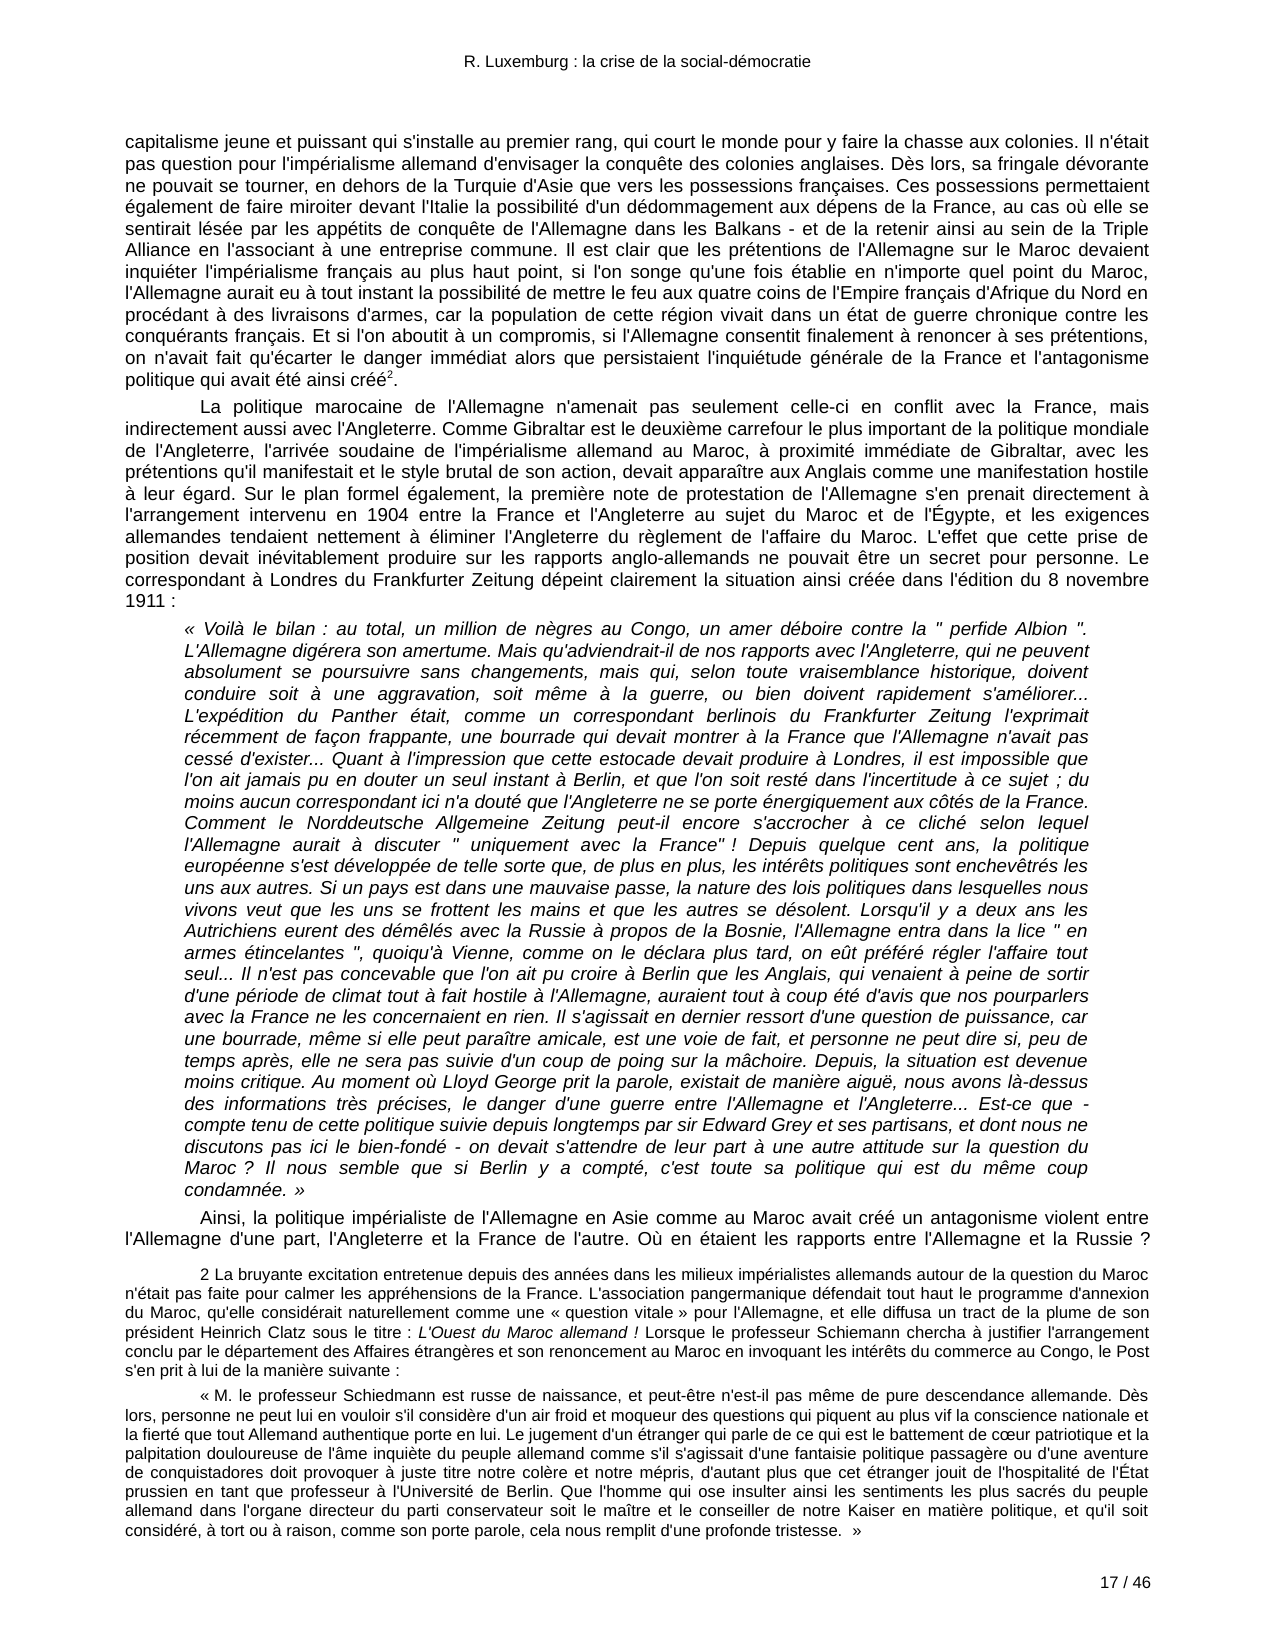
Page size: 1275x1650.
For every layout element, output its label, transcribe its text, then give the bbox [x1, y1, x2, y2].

text La politique marocaine de l'Allemagne n'amenait pas seulement celle-ci en conflit avec la France, mais indirectement aussi avec l'Angleterre. Comme Gibraltar est le deuxième carrefour le plus important de la politique mondiale de l'Angleterre, l'arrivée soudaine de l'impérialisme allemand au Maroc, à proximité immédiate de Gibraltar, avec les prétentions qu'il manifestait et le style brutal de son action, devait apparaître aux Anglais comme une manifestation hostile à leur égard. Sur le plan formel également, la première note de protestation de l'Allemagne s'en prenait directement à l'arrangement intervenu en 1904 entre la France et l'Angleterre au sujet du Maroc et de l'Égypte, et les exigences allemandes tendaient nettement à éliminer l'Angleterre du règlement de l'affaire du Maroc. L'effet que cette prise de position devait inévitablement produire sur les rapports anglo-allemands ne pouvait être un secret pour personne. Le correspondant à Londres du Frankfurter Zeitung dépeint clairement la situation ainsi créée dans l'édition du 8 novembre 1911 : [125, 396, 1150, 612]
text « Voilà le bilan : au total, un million de nègres au Congo, un amer déboire contre la " perfide Albion ". L'Allemagne digérera son amertume. Mais qu'adviendrait-il de nos rapports avec l'Angleterre, qui ne peuvent absolument se poursuivre sans changements, mais qui, selon toute vraisemblance historique, doivent conduire soit à une aggravation, soit même à la guerre, ou bien doivent rapidement s'améliorer... L'expédition du Panther était, comme un correspondant berlinois du Frankfurter Zeitung l'exprimait récemment de façon frappante, une bourrade qui devait montrer à la France que l'Allemagne n'avait pas cessé d'exister... Quant à l'impression que cette estocade devait produire à Londres, il est impossible que l'on ait jamais pu en douter un seul instant à Berlin, et que l'on soit resté dans l'incertitude à ce sujet ; du moins aucun correspondant ici n'a douté que l'Angleterre ne se porte énergiquement aux côtés de la France. Comment le Norddeutsche Allgemeine Zeitung peut-il encore s'accrocher à ce cliché selon lequel l'Allemagne aurait à discuter " uniquement avec la France" ! Depuis quelque cent ans, la politique européenne s'est développée de telle sorte que, de plus en plus, les intérêts politiques sont enchevêtrés les uns aux autres. Si un pays est dans une mauvaise passe, la nature des lois politiques dans lesquelles nous vivons veut que les uns se frottent les mains et que les autres se désolent. Lorsqu'il y a deux ans les Autrichiens eurent des démêlés avec la Russie à propos de la Bosnie, l'Allemagne entra dans la lice " en armes étincelantes ", quoiqu'à Vienne, comme on le déclara plus tard, on eût préféré régler l'affaire tout seul... Il n'est pas concevable que l'on ait pu croire à Berlin que les Anglais, qui venaient à peine de sortir d'une période de climat tout à fait hostile à l'Allemagne, auraient tout à coup été d'avis que nos pourparlers avec la France ne les concernaient en rien. Il s'agissait en dernier ressort d'une question de puissance, car une bourrade, même si elle peut paraître amicale, est une voie de fait, et personne ne peut dire si, peu de temps après, elle ne sera pas suivie d'un coup de poing sur la mâchoire. Depuis, la situation est devenue moins critique. Au moment où Lloyd George prit la parole, existait de manière aiguë, nous avons là-dessus des informations très précises, le danger d'une guerre entre l'Allemagne et l'Angleterre... Est-ce que - compte tenu de cette politique suivie depuis longtemps par sir Edward Grey et ses partisans, et dont nous ne discutons pas ici le bien-fondé - on devait s'attendre de leur part à une autre attitude sur la question du Maroc ? Il nous semble que si Berlin y a compté, c'est toute sa politique qui est du même coup condamnée. » [184, 618, 1091, 1200]
text Ainsi, la politique impérialiste de l'Allemagne en Asie comme au Maroc avait créé un antagonisme violent entre l'Allemagne d'une part, l'Angleterre et la France de l'autre. Où en étaient les rapports entre l'Allemagne et la Russie ? [125, 1207, 1150, 1250]
text « M. le professeur Schiedmann est russe de naissance, et peut-être n'est-il pas même de pure descendance allemande. Dès lors, personne ne peut lui en vouloir s'il considère d'un air froid et moqueur des questions qui piquent au plus vif la conscience nationale et la fierté que tout Allemand authentique porte en lui. Le jugement d'un étranger qui parle de ce qui est le battement de cœur patriotique et la palpitation douloureuse de l'âme inquiète du peuple allemand comme s'il s'agissait d'une fantaisie politique passagère ou d'une aventure de conquistadores doit provoquer à juste titre notre colère et notre mépris, d'autant plus que cet étranger jouit de l'hospitalité de l'État prussien en tant que professeur à l'Université de Berlin. Que l'homme qui ose insulter ainsi les sentiments les plus sacrés du peuple allemand dans l'organe directeur du parti conservateur soit le maître et le conseiller de notre Kaiser en matière politique, et qu'il soit considéré, à tort ou à raison, comme son porte parole, cela nous remplit d'une profonde tristesse. » [125, 1386, 1150, 1539]
text La bruyante excitation entretenue depuis des années dans les milieux impérialistes allemands autour de la question du Maroc n'était pas faite pour calmer les appréhensions de la France. L'association pangermanique défendait tout haut le programme d'annexion du Maroc, qu'elle considérait naturellement comme une « question vitale » pour l'Allemagne, et elle diffusa un tract de la plume de son président Heinrich Clatz sous le titre : L'Ouest du Maroc allemand ! Lorsque le professeur Schiemann chercha à justifier l'arrangement conclu par le département des Affaires étrangères et son renoncement au Maroc en invoquant les intérêts du commerce au Congo, le Post s'en prit à lui de la manière suivante : [125, 1265, 1150, 1380]
text capitalisme jeune et puissant qui s'installe au premier rang, qui court le monde pour y faire la chasse aux colonies. Il n'était pas question pour l'impérialisme allemand d'envisager la conquête des colonies anglaises. Dès lors, sa fringale dévorante ne pouvait se tourner, en dehors de la Turquie d'Asie que vers les possessions françaises. Ces possessions permettaient également de faire miroiter devant l'Italie la possibilité d'un dédommagement aux dépens de la France, au cas où elle se sentirait lésée par les appétits de conquête de l'Allemagne dans les Balkans - et de la retenir ainsi au sein de la Triple Alliance en l'associant à une entreprise commune. Il est clair que les prétentions de l'Allemagne sur le Maroc devaient inquiéter l'impérialisme français au plus haut point, si l'on songe qu'une fois établie en n'importe quel point du Maroc, l'Allemagne aurait eu à tout instant la possibilité de mettre le feu aux quatre coins de l'Empire français d'Afrique du Nord en procédant à des livraisons d'armes, car la population de cette région vivait dans un état de guerre chronique contre les conquérants français. Et si l'on aboutit à un compromis, si l'Allemagne consentit finalement à renoncer à ses prétentions, on n'avait fait qu'écarter le danger immédiat alors que persistaient l'inquiétude générale de la France et l'antagonisme politique qui avait été ainsi créé. [125, 131, 1150, 390]
